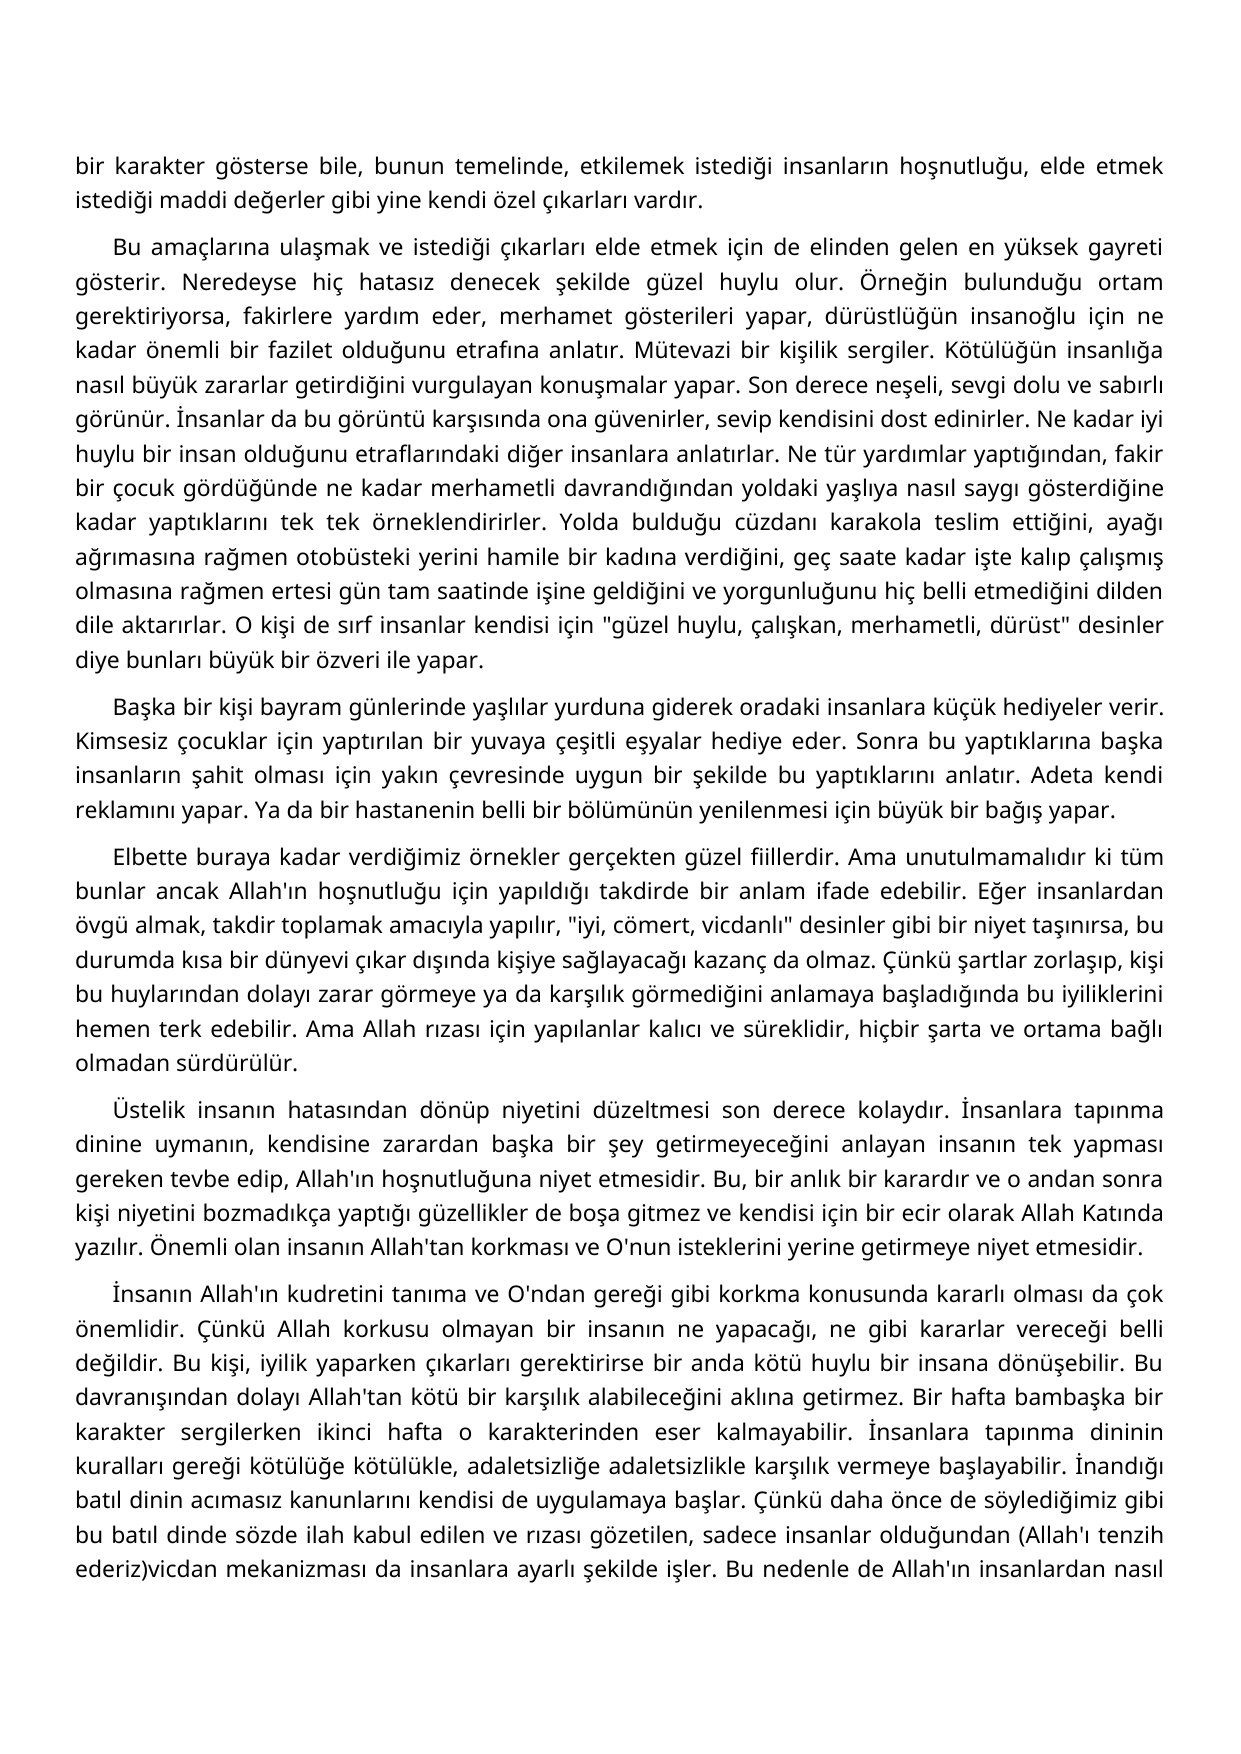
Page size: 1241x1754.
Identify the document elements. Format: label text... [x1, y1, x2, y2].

text İnsanın Allah'ın kudretini tanıma ve O'ndan gereği gibi korkma konusunda kararlı olması da çok önemlidir. Çünkü Allah korkusu olmayan bir insanın ne yapacağı, ne gibi kararlar vereceği belli değildir. Bu kişi, iyilik yaparken çıkarları gerektirirse bir anda kötü huylu bir insana dönüşebilir. Bu davranışından dolayı Allah'tan kötü bir karşılık alabileceğini aklına getirmez. Bir hafta bambaşka bir karakter sergilerken ikinci hafta o karakterinden eser kalmayabilir. İnsanlara tapınma dininin kuralları gereği kötülüğe kötülükle, adaletsizliğe adaletsizlikle karşılık vermeye başlayabilir. İnandığı batıl dinin acımasız kanunlarını kendisi de uygulamaya başlar. Çünkü daha önce de söylediğimiz gibi bu batıl dinde sözde ilah kabul edilen ve rızası gözetilen, sadece insanlar olduğundan (Allah'ı tenzih ederiz)vicdan mekanizması da insanlara ayarlı şekilde işler. Bu nedenle de Allah'ın insanlardan nasıl [75, 1278, 1165, 1584]
text Üstelik insanın hatasından dönüp niyetini düzeltmesi son derece kolaydır. İnsanlara tapınma dinine uymanın, kendisine zarardan başka bir şey getirmeyeceğini anlayan insanın tek yapması gereken tevbe edip, Allah'ın hoşnutluğuna niyet etmesidir. Bu, bir anlık bir karardır ve o andan sonra kişi niyetini bozmadıkça yaptığı güzellikler de boşa gitmez ve kendisi için bir ecir olarak Allah Katında yazılır. Önemli olan insanın Allah'tan korkması ve O'nun isteklerini yerine getirmeye niyet etmesidir. [75, 1094, 1165, 1262]
text Bu amaçlarına ulaşmak ve istediği çıkarları elde etmek için de elinden gelen en yüksek gayreti gösterir. Neredeyse hiç hatasız denecek şekilde güzel huylu olur. Örneğin bulunduğu ortam gerektiriyorsa, fakirlere yardım eder, merhamet gösterileri yapar, dürüstlüğün insanoğlu için ne kadar önemli bir fazilet olduğunu etrafına anlatır. Mütevazi bir kişilik sergiler. Kötülüğün insanlığa nasıl büyük zararlar getirdiğini vurgulayan konuşmalar yapar. Son derece neşeli, sevgi dolu ve sabırlı görünür. İnsanlar da bu görüntü karşısında ona güvenirler, sevip kendisini dost edinirler. Ne kadar iyi huylu bir insan olduğunu etraflarındaki diğer insanlara anlatırlar. Ne tür yardımlar yaptığından, fakir bir çocuk gördüğünde ne kadar merhametli davrandığından yoldaki yaşlıya nasıl saygı gösterdiğine kadar yaptıklarını tek tek örneklendirirler. Yolda bulduğu cüzdanı karakola teslim ettiğini, ayağı ağrımasına rağmen otobüsteki yerini hamile bir kadına verdiğini, geç saate kadar işte kalıp çalışmış olmasına rağmen ertesi gün tam saatinde işine geldiğini ve yorgunluğunu hiç belli etmediğini dilden dile aktarırlar. O kişi de sırf insanlar kendisi için "güzel huylu, çalışkan, merhametli, dürüst" desinler diye bunları büyük bir özveri ile yapar. [75, 231, 1165, 675]
text Elbette buraya kadar verdiğimiz örnekler gerçekten güzel fiillerdir. Ama unutulmamalıdır ki tüm bunlar ancak Allah'ın hoşnutluğu için yapıldığı takdirde bir anlam ifade edebilir. Eğer insanlardan övgü almak, takdir toplamak amacıyla yapılır, "iyi, cömert, vicdanlı" desinler gibi bir niyet taşınırsa, bu durumda kısa bir dünyevi çıkar dışında kişiye sağlayacağı kazanç da olmaz. Çünkü şartlar zorlaşıp, kişi bu huylarından dolayı zarar görmeye ya da karşılık görmediğini anlamaya başladığında bu iyiliklerini hemen terk edebilir. Ama Allah rızası için yapılanlar kalıcı ve süreklidir, hiçbir şarta ve ortama bağlı olmadan sürdürülür. [75, 841, 1165, 1078]
text bir karakter gösterse bile, bunun temelinde, etkilemek istediği insanların hoşnutluğu, elde etmek istediği maddi değerler gibi yine kendi özel çıkarları vardır. [75, 150, 1165, 216]
text Başka bir kişi bayram günlerinde yaşlılar yurduna giderek oradaki insanlara küçük hediyeler verir. Kimsesiz çocuklar için yaptırılan bir yuvaya çeşitli eşyalar hediye eder. Sonra bu yaptıklarına başka insanların şahit olması için yakın çevresinde uygun bir şekilde bu yaptıklarını anlatır. Adeta kendi reklamını yapar. Ya da bir hastanenin belli bir bölümünün yenilenmesi için büyük bir bağış yapar. [75, 691, 1165, 825]
